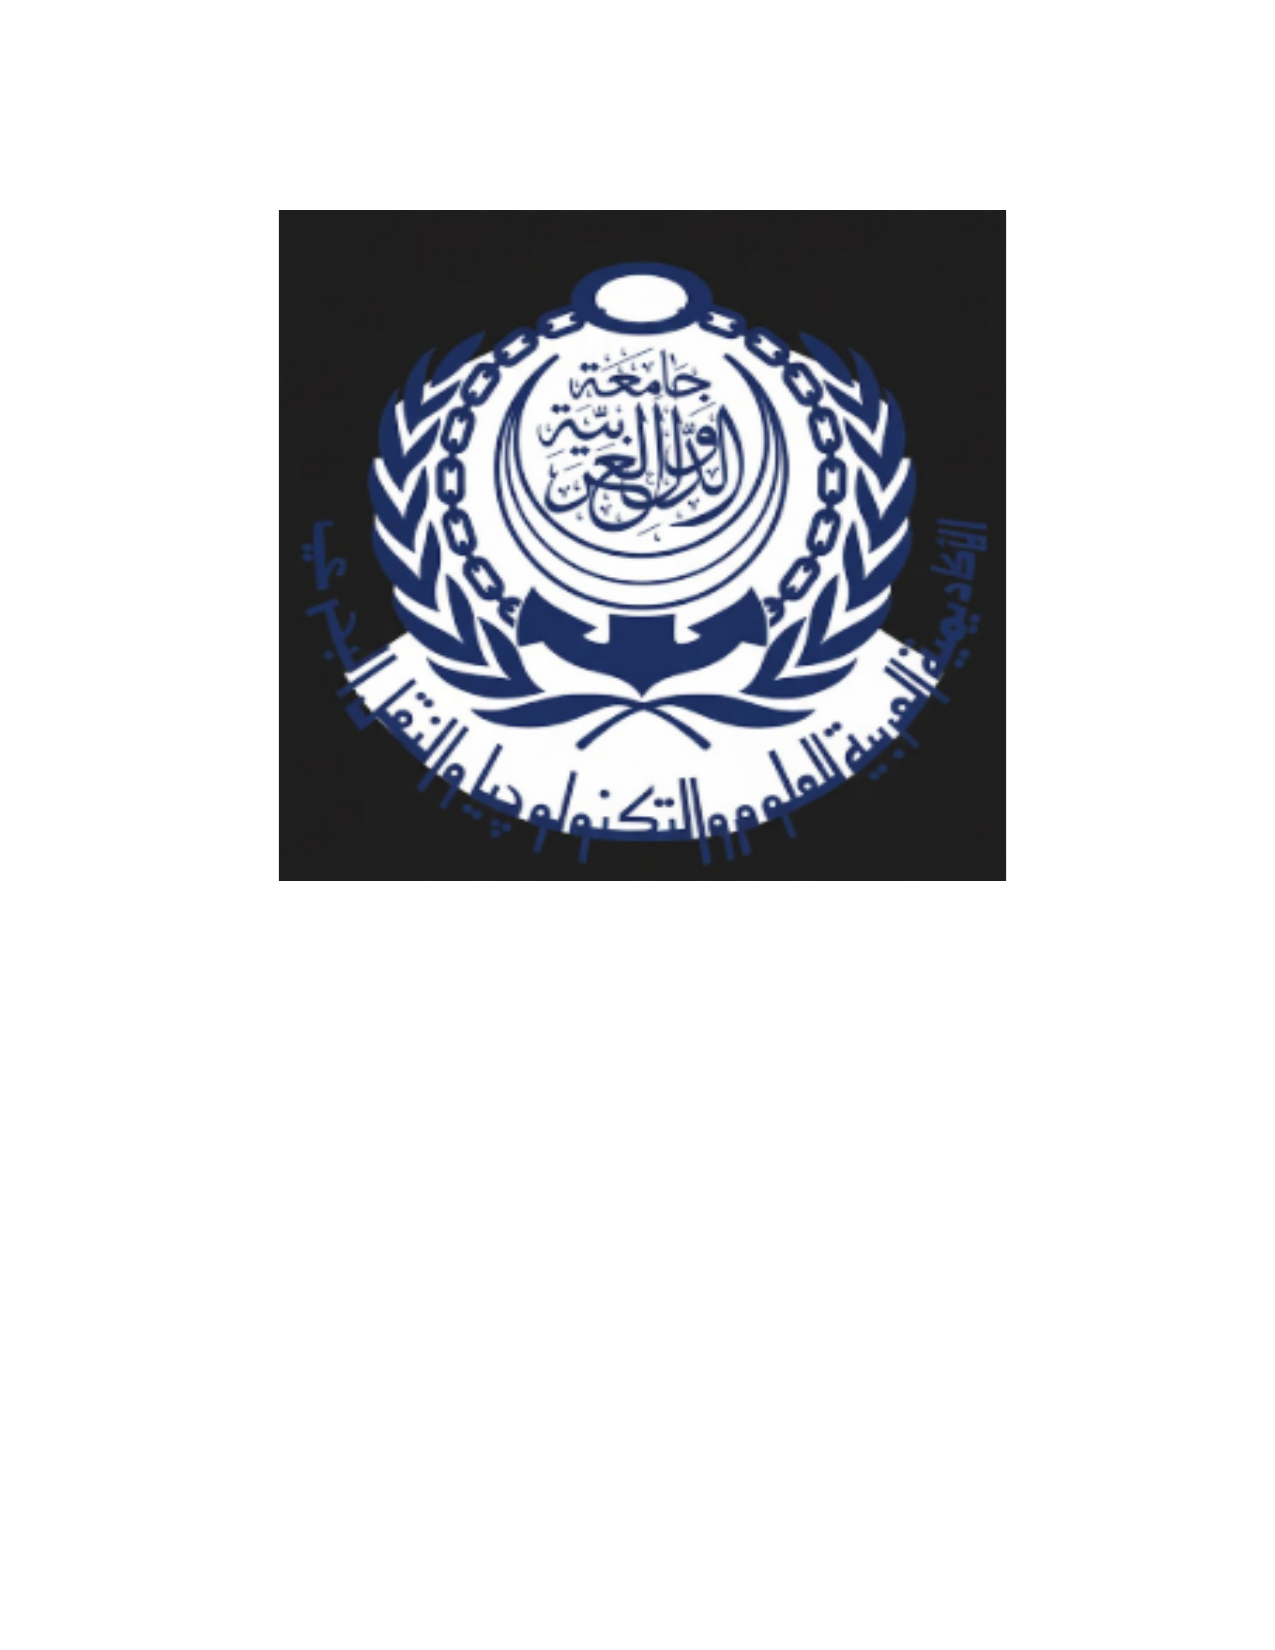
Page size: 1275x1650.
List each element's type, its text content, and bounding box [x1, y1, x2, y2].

picture [278, 210, 1007, 881]
text 241005797 [150, 1405, 1125, 1448]
text 241004799 [150, 1233, 1125, 1276]
text Mohamed Mahmoud [150, 1017, 1125, 1060]
text SPACEPORT MANAGEMENT SYSTEM [150, 150, 1125, 203]
text Abdulrahman Ahmed [150, 931, 1125, 974]
text 241005267 [150, 1060, 1125, 1103]
text Mohamed Reda Morsy [150, 1276, 1125, 1319]
text 241006699 [150, 1319, 1125, 1362]
text 241004780 [150, 974, 1125, 1017]
text 241016096 [150, 1147, 1125, 1190]
text Seif Mohamed Bakry [150, 1190, 1125, 1233]
text Hazem Sherif [150, 1362, 1125, 1405]
text Ahmed Mohamed Ghazy [150, 1103, 1125, 1147]
